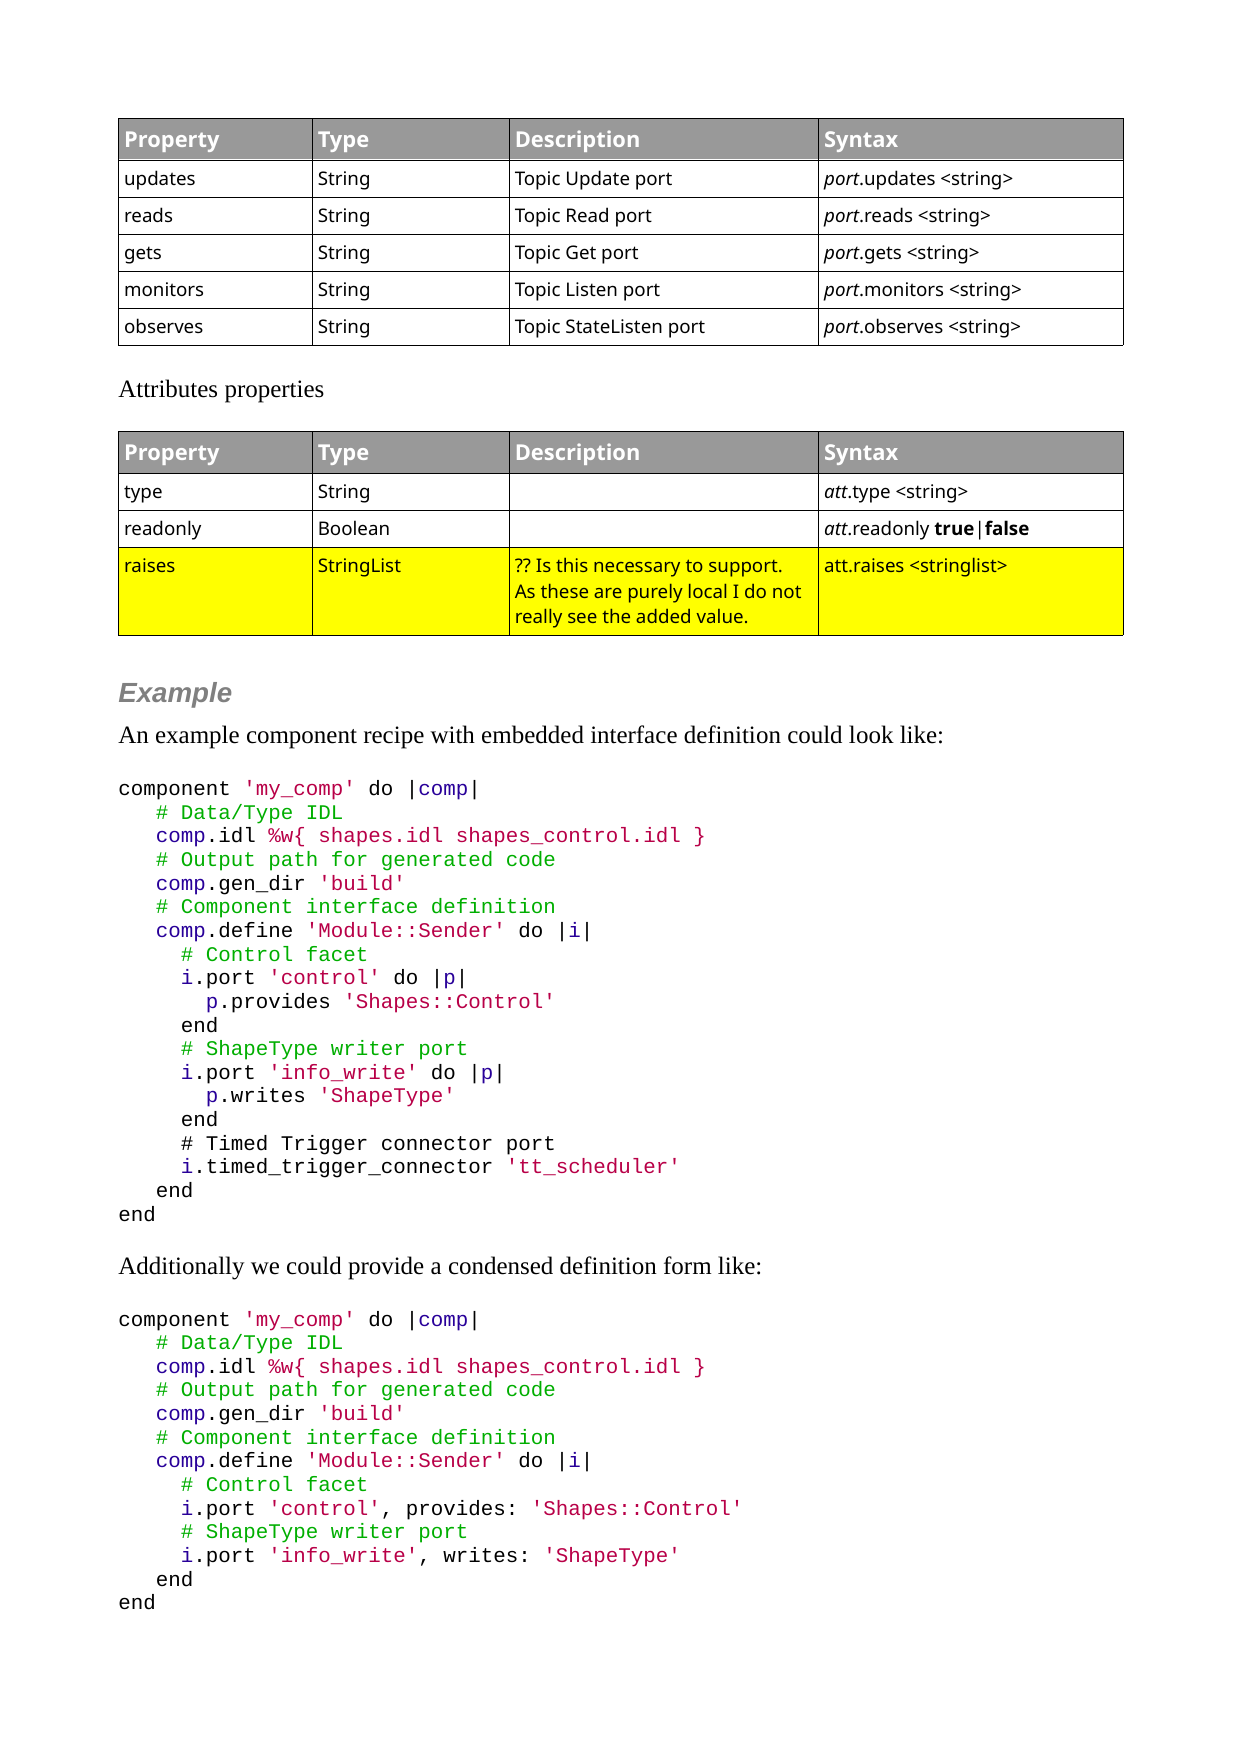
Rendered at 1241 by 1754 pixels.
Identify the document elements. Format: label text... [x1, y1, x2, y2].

text # Component interface definition [118, 896, 1122, 920]
table_cell String [313, 272, 509, 308]
text i.timed_trigger_connector 'tt_scheduler' [118, 1156, 1122, 1180]
text # Timed Trigger connector port [118, 1133, 1122, 1156]
table_cell Topic Get port [510, 235, 818, 271]
table_cell Topic Listen port [510, 272, 818, 308]
table_cell Topic Read port [510, 198, 818, 234]
table_cell StringList [313, 548, 509, 635]
table_cell String [313, 161, 509, 197]
text p.provides 'Shapes::Control' [118, 991, 1122, 1014]
text p.writes 'ShapeType' [118, 1086, 1122, 1109]
subtitle Example [118, 676, 1122, 708]
text component 'my_comp' do |comp| [118, 778, 1122, 802]
text end [118, 1180, 1122, 1204]
text An example component recipe with embedded interface definition could look like: [118, 721, 1122, 749]
table_header Description [510, 119, 818, 159]
text i.port 'control' do |p| [118, 967, 1122, 991]
text comp.gen_dir 'build' [118, 873, 1122, 896]
table_cell monitors [119, 272, 312, 308]
table_header Syntax [819, 432, 1123, 473]
table_cell String [313, 474, 509, 510]
text Additionally we could provide a condensed definition form like: [118, 1251, 1122, 1280]
text end [118, 1204, 1122, 1227]
table_cell Boolean [313, 511, 509, 547]
text # Control facet [118, 1474, 1122, 1498]
table_cell att.type <string> [819, 474, 1123, 510]
text comp.define 'Module::Sender' do |i| [118, 1450, 1122, 1474]
text i.port 'control', provides: 'Shapes::Control' [118, 1498, 1122, 1521]
table_cell String [313, 309, 509, 345]
table_cell Topic StateListen port [510, 309, 818, 345]
table_cell att.readonly true|false [819, 511, 1123, 547]
text i.port 'info_write' do |p| [118, 1062, 1122, 1086]
text end [118, 1592, 1122, 1616]
table_cell port.observes <string> [819, 309, 1123, 345]
table_cell ?? Is this necessary to support. As these are purely local I do not really see the added value. [510, 548, 818, 635]
table_cell raises [119, 548, 312, 635]
table_header Property [119, 119, 312, 159]
text end [118, 1109, 1122, 1133]
table_cell [510, 474, 818, 510]
table_cell updates [119, 161, 312, 197]
text end [118, 1569, 1122, 1592]
table_cell Topic Update port [510, 161, 818, 197]
table_cell String [313, 235, 509, 271]
table_cell port.monitors <string> [819, 272, 1123, 308]
text # Data/Type IDL [118, 802, 1122, 825]
table_cell [510, 511, 818, 547]
text # Output path for generated code [118, 1379, 1122, 1403]
text # ShapeType writer port [118, 1521, 1122, 1545]
table_cell att.raises <stringlist> [819, 548, 1123, 635]
table_header Description [510, 432, 818, 473]
table_cell port.gets <string> [819, 235, 1123, 271]
table_cell port.reads <string> [819, 198, 1123, 234]
table_header Type [313, 119, 509, 159]
table_cell observes [119, 309, 312, 345]
text Attributes properties [118, 374, 1122, 402]
text comp.idl %w{ shapes.idl shapes_control.idl } [118, 825, 1122, 849]
text # Component interface definition [118, 1427, 1122, 1450]
table_header Property [119, 432, 312, 473]
text component 'my_comp' do |comp| [118, 1308, 1122, 1332]
table_cell type [119, 474, 312, 510]
table_cell gets [119, 235, 312, 271]
text comp.define 'Module::Sender' do |i| [118, 920, 1122, 944]
table_cell reads [119, 198, 312, 234]
table_header Syntax [819, 119, 1123, 159]
text comp.gen_dir 'build' [118, 1403, 1122, 1427]
table_cell readonly [119, 511, 312, 547]
text end [118, 1014, 1122, 1038]
table_cell port.updates <string> [819, 161, 1123, 197]
text comp.idl %w{ shapes.idl shapes_control.idl } [118, 1356, 1122, 1379]
text # Control facet [118, 944, 1122, 967]
text i.port 'info_write', writes: 'ShapeType' [118, 1545, 1122, 1569]
text # Output path for generated code [118, 849, 1122, 873]
text # Data/Type IDL [118, 1332, 1122, 1356]
table_header Type [313, 432, 509, 473]
table_cell String [313, 198, 509, 234]
text # ShapeType writer port [118, 1038, 1122, 1062]
